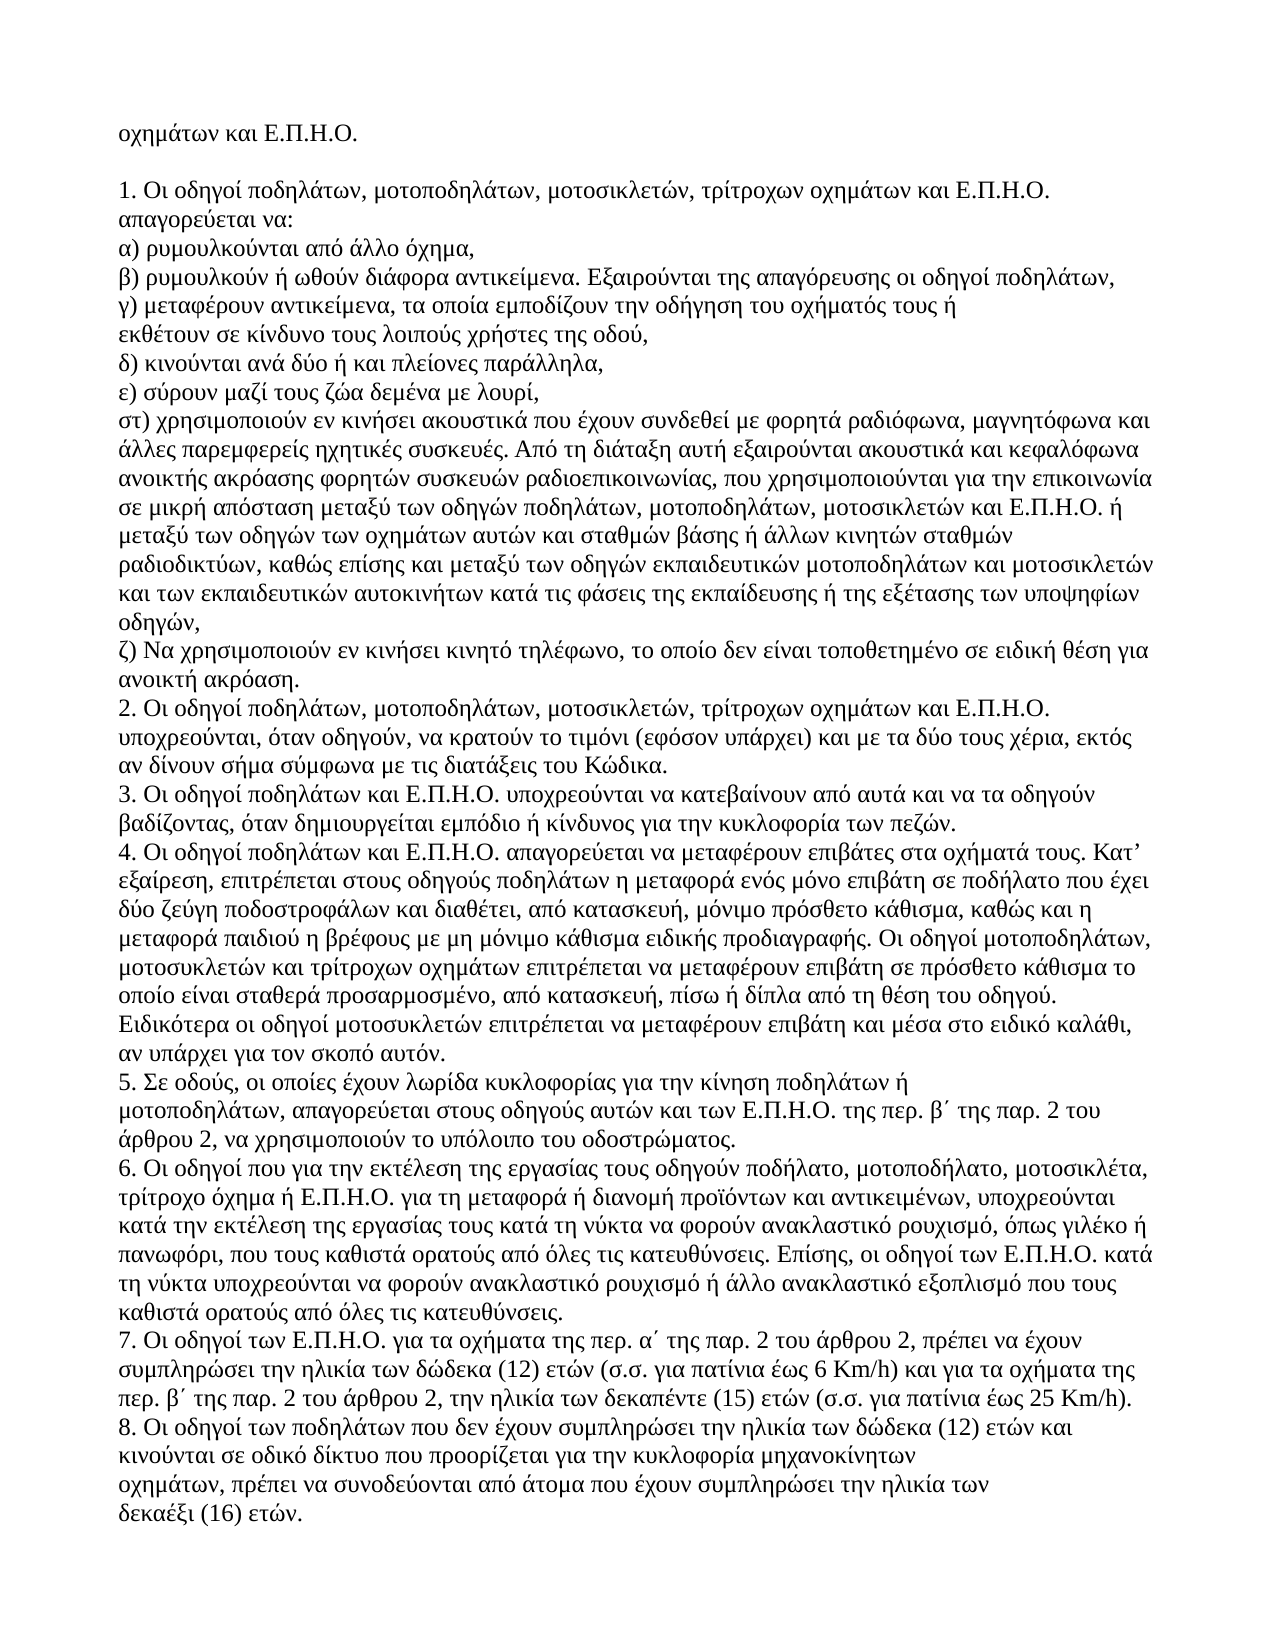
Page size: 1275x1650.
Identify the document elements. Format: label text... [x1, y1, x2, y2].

text στ) χρησιμοποιούν εν κινήσει ακουστικά που έχουν συνδεθεί με φορητά ραδιόφωνα, μαγνητόφωνα και άλλες παρεμφερείς ηχητικές συσκευές. Από τη διάταξη αυτή εξαιρούνται ακουστικά και κεφαλόφωνα ανοικτής ακρόασης φορητών συσκευών ραδιοεπικοινωνίας, που χρησιμοποιούνται για την επικοινωνία σε μικρή απόσταση μεταξύ των οδηγών ποδηλάτων, μοτοποδηλάτων, μοτοσικλετών και Ε.Π.Η.Ο. ή μεταξύ των οδηγών των οχημάτων αυτών και σταθμών βάσης ή άλλων κινητών σταθμών ραδιοδικτύων, καθώς επίσης και μεταξύ των οδηγών εκπαιδευτικών μοτοποδηλάτων και μοτοσικλετών και των εκπαιδευτικών αυτοκινήτων κατά τις φάσεις της εκπαίδευσης ή της εξέτασης των υποψηφίων οδηγών, [118, 406, 1157, 636]
text β) ρυμουλκούν ή ωθούν διάφορα αντικείμενα. Εξαιρούνται της απαγόρευσης οι οδηγοί ποδηλάτων, [118, 262, 1157, 291]
text δεκαέξι (16) ετών. [118, 1498, 1157, 1527]
text α) ρυμουλκούνται από άλλο όχημα, [118, 233, 1157, 262]
text 7. Οι οδηγοί των Ε.Π.Η.Ο. για τα οχήματα της περ. α΄ της παρ. 2 του άρθρου 2, πρέπει να έχουν συμπληρώσει την ηλικία των δώδεκα (12) ετών (σ.σ. για πατίνια έως 6 Km/h) και για τα οχήματα της περ. β΄ της παρ. 2 του άρθρου 2, την ηλικία των δεκαπέντε (15) ετών (σ.σ. για πατίνια έως 25 Km/h). [118, 1326, 1157, 1412]
text 3. Οι οδηγοί ποδηλάτων και Ε.Π.Η.Ο. υποχρεούνται να κατεβαίνουν από αυτά και να τα οδηγούν βαδίζοντας, όταν δημιουργείται εμπόδιο ή κίνδυνος για την κυκλοφορία των πεζών. [118, 779, 1157, 837]
text ζ) Να χρησιμοποιούν εν κινήσει κινητό τηλέφωνο, το οποίο δεν είναι τοποθετημένο σε ειδική θέση για ανοικτή ακρόαση. [118, 636, 1157, 693]
text γ) μεταφέρουν αντικείμενα, τα οποία εμποδίζουν την οδήγηση του οχήματός τους ή [118, 291, 1157, 319]
text εκθέτουν σε κίνδυνο τους λοιπούς χρήστες της οδού, [118, 319, 1157, 348]
text 1. Οι οδηγοί ποδηλάτων, μοτοποδηλάτων, μοτοσικλετών, τρίτροχων οχημάτων και Ε.Π.Η.Ο. απαγορεύεται να: [118, 176, 1157, 233]
text 2. Οι οδηγοί ποδηλάτων, μοτοποδηλάτων, μοτοσικλετών, τρίτροχων οχημάτων και Ε.Π.Η.Ο. υποχρεούνται, όταν οδηγούν, να κρατούν το τιμόνι (εφόσον υπάρχει) και με τα δύο τους χέρια, εκτός αν δίνουν σήμα σύμφωνα με τις διατάξεις του Κώδικα. [118, 693, 1157, 779]
text μοτοποδηλάτων, απαγορεύεται στους οδηγούς αυτών και των Ε.Π.Η.Ο. της περ. β΄ της παρ. 2 του άρθρου 2, να χρησιμοποιούν το υπόλοιπο του οδοστρώματος. [118, 1096, 1157, 1153]
text 5. Σε οδούς, οι οποίες έχουν λωρίδα κυκλοφορίας για την κίνηση ποδηλάτων ή [118, 1067, 1157, 1096]
text 6. Οι οδηγοί που για την εκτέλεση της εργασίας τους οδηγούν ποδήλατο, μοτοποδήλατο, μοτοσικλέτα, τρίτροχο όχημα ή Ε.Π.Η.Ο. για τη μεταφορά ή διανομή προϊόντων και αντικειμένων, υποχρεούνται κατά την εκτέλεση της εργασίας τους κατά τη νύκτα να φορούν ανακλαστικό ρουχισμό, όπως γιλέκο ή πανωφόρι, που τους καθιστά ορατούς από όλες τις κατευθύνσεις. Επίσης, οι οδηγοί των Ε.Π.Η.Ο. κατά τη νύκτα υποχρεούνται να φορούν ανακλαστικό ρουχισμό ή άλλο ανακλαστικό εξοπλισμό που τους καθιστά ορατούς από όλες τις κατευθύνσεις. [118, 1153, 1157, 1326]
text δ) κινούνται ανά δύο ή και πλείονες παράλληλα, [118, 348, 1157, 377]
text οχημάτων και Ε.Π.Η.Ο. [118, 118, 1157, 147]
text 4. Οι οδηγοί ποδηλάτων και Ε.Π.Η.Ο. απαγορεύεται να μεταφέρουν επιβάτες στα οχήματά τους. Κατ’ εξαίρεση, επιτρέπεται στους οδηγούς ποδηλάτων η μεταφορά ενός μόνο επιβάτη σε ποδήλατο που έχει δύο ζεύγη ποδοστροφάλων και διαθέτει, από κατασκευή, μόνιμο πρόσθετο κάθισμα, καθώς και η μεταφορά παιδιού η βρέφους με μη μόνιμο κάθισμα ειδικής προδιαγραφής. Οι οδηγοί μοτοποδηλάτων, μοτοσυκλετών και τρίτροχων οχημάτων επιτρέπεται να μεταφέρουν επιβάτη σε πρόσθετο κάθισμα το οποίο είναι σταθερά προσαρμοσμένο, από κατασκευή, πίσω ή δίπλα από τη θέση του οδηγού. Ειδικότερα οι οδηγοί μοτοσυκλετών επιτρέπεται να μεταφέρουν επιβάτη και μέσα στο ειδικό καλάθι, αν υπάρχει για τον σκοπό αυτόν. [118, 837, 1157, 1067]
text ε) σύρουν μαζί τους ζώα δεμένα με λουρί, [118, 377, 1157, 406]
text 8. Οι οδηγοί των ποδηλάτων που δεν έχουν συμπληρώσει την ηλικία των δώδεκα (12) ετών και κινούνται σε οδικό δίκτυο που προορίζεται για την κυκλοφορία μηχανοκίνητων [118, 1412, 1157, 1469]
text οχημάτων, πρέπει να συνοδεύονται από άτομα που έχουν συμπληρώσει την ηλικία των [118, 1469, 1157, 1498]
